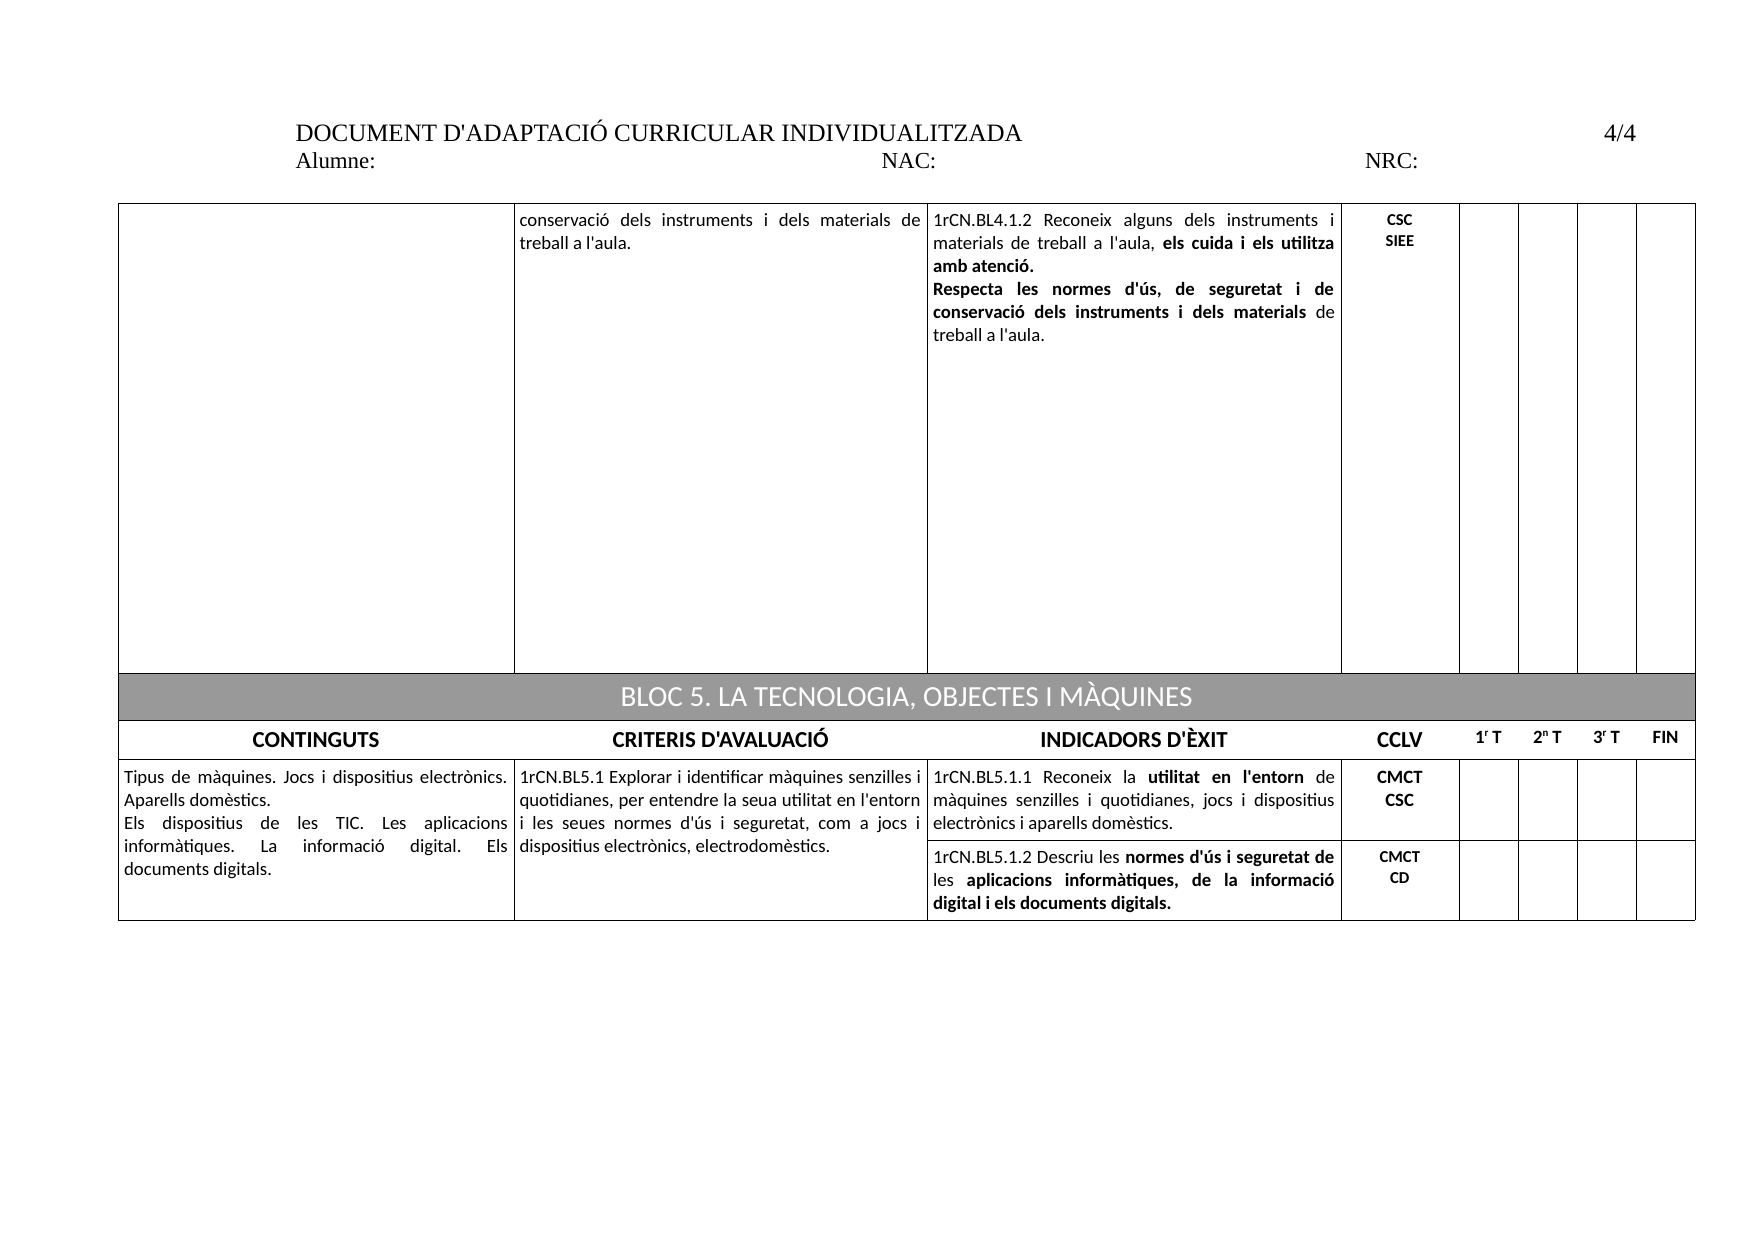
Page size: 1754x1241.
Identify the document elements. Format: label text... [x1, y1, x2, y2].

table_cell [1460, 204, 1518, 673]
table_cell 1rCN.BL4.1.2 Reconeix alguns dels instruments i materials de treball a l'aula, els cuida i els utilitza amb atenció. Respecta les normes d'ús, de seguretat i de conservació dels instruments i dels materials de treball a l'aula. [928, 204, 1341, 673]
table_cell 3r T [1577, 721, 1636, 759]
table_cell FIN [1636, 721, 1695, 759]
table_cell [1519, 204, 1577, 673]
table_cell [1460, 760, 1518, 840]
table_cell 1rCN.BL5.1.1 Reconeix la utilitat en l'entorn de màquines senzilles i quotidianes, jocs i dispositius electrònics i aparells domèstics. [928, 760, 1341, 840]
table_cell [1637, 760, 1695, 840]
table_cell INDICADORS D'ÈXIT [927, 721, 1341, 759]
table_cell BLOC 5. LA TECNOLOGIA, OBJECTES I MÀQUINES [119, 674, 1695, 720]
table_cell [1578, 841, 1636, 920]
table_cell CRITERIS D'AVALUACIÓ [514, 721, 927, 759]
table_cell CCLV [1341, 721, 1459, 759]
table_cell [1637, 204, 1695, 673]
table_cell Tipus de màquines. Jocs i dispositius electrònics. Aparells domèstics. Els dispositius de les TIC. Les aplicacions informàtiques. La informació digital. Els documents digitals. [119, 760, 514, 920]
table_cell [1460, 841, 1518, 920]
table_cell [1519, 841, 1577, 920]
table_cell [1578, 204, 1636, 673]
table_cell [1637, 841, 1695, 920]
table_cell 1r T [1459, 721, 1518, 759]
table_cell 2n T [1518, 721, 1577, 759]
table_cell CONTINGUTS [119, 721, 514, 759]
table_cell 1rCN.BL5.1.2 Descriu les normes d'ús i seguretat de les aplicacions informàtiques, de la informació digital i els documents digitals. [928, 841, 1341, 920]
table_cell [119, 204, 514, 673]
table_cell CMCT CD [1342, 841, 1459, 920]
table_cell CMCT CSC [1342, 760, 1459, 840]
table_cell conservació dels instruments i dels materials de treball a l'aula. [515, 204, 927, 673]
table_cell [1578, 760, 1636, 840]
table_cell 1rCN.BL5.1 Explorar i identificar màquines senzilles i quotidianes, per entendre la seua utilitat en l'entorn i les seues normes d'ús i seguretat, com a jocs i dispositius electrònics, electrodomèstics. [515, 760, 927, 920]
table_cell [1519, 760, 1577, 840]
table_cell CSC SIEE [1342, 204, 1459, 673]
